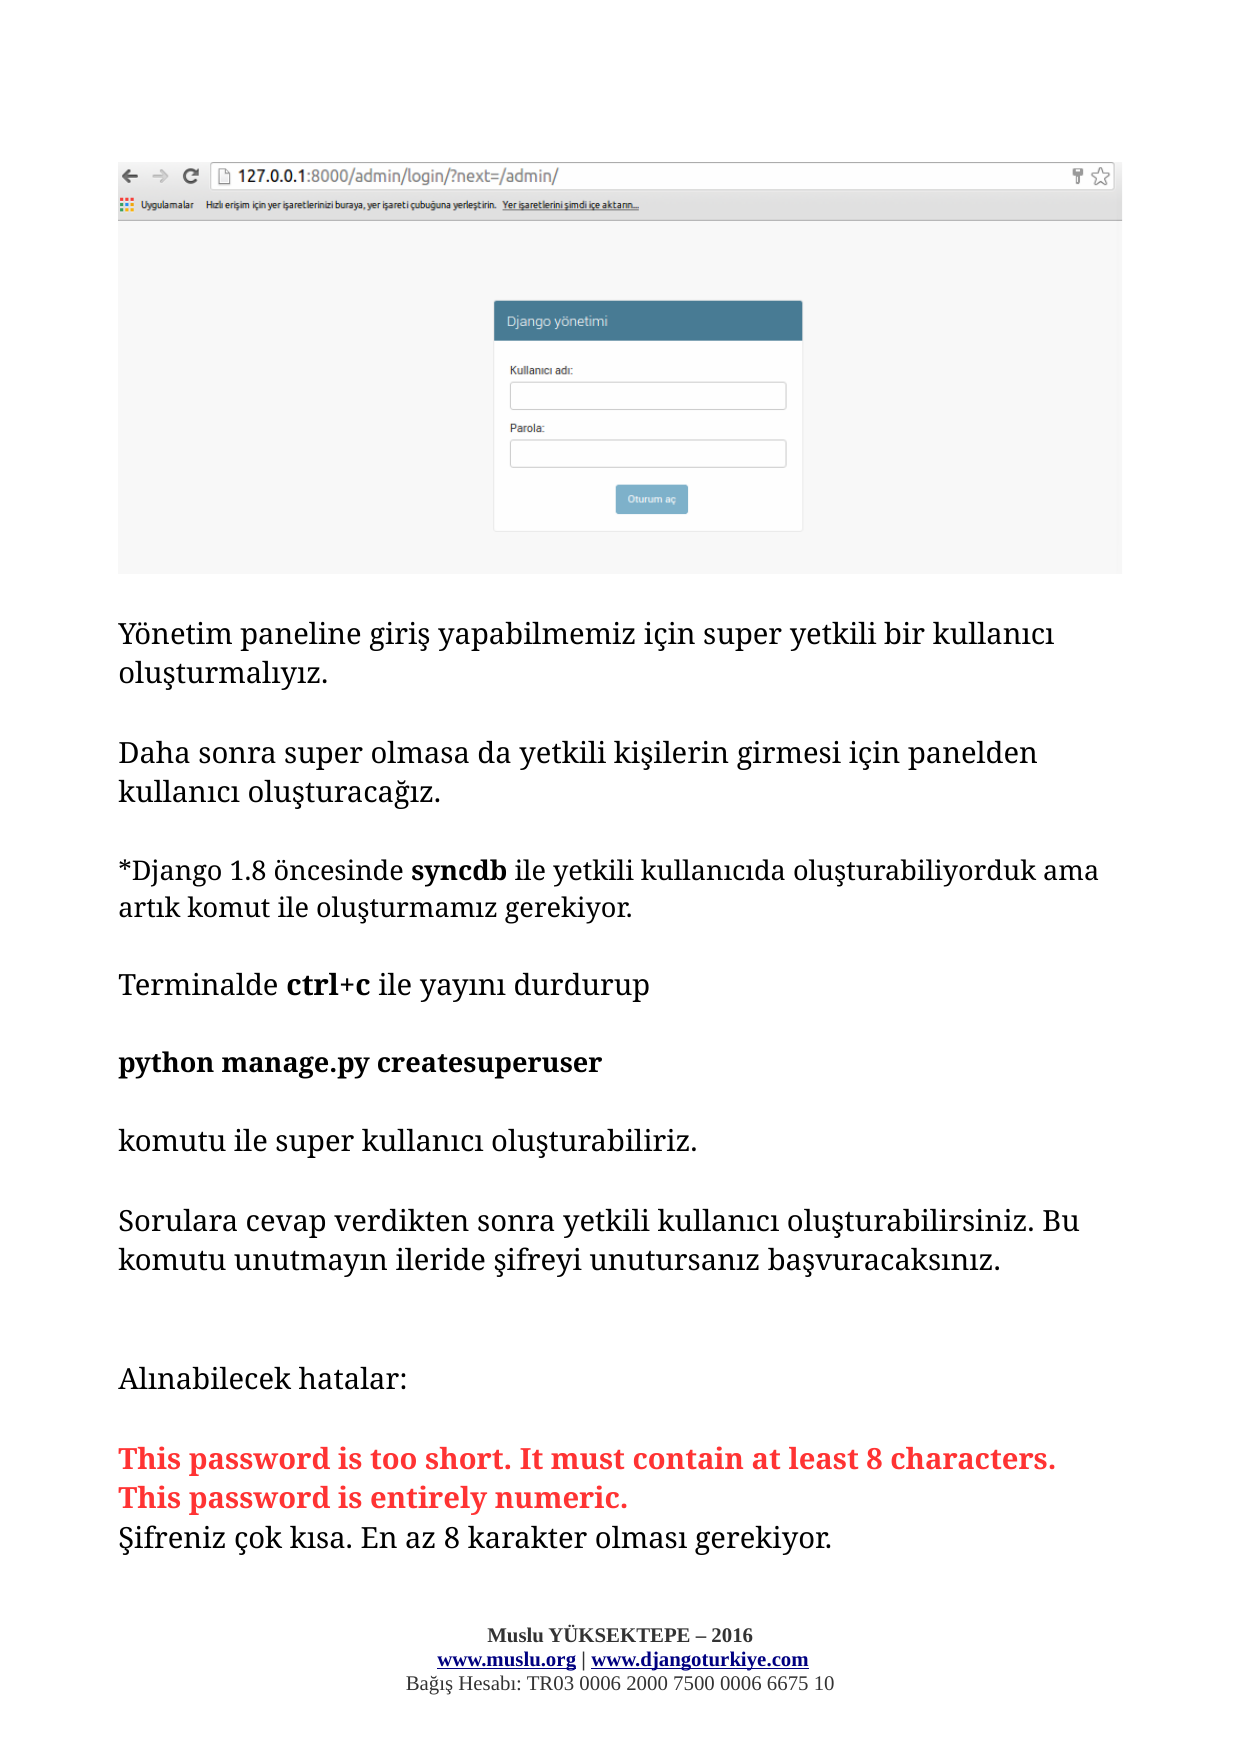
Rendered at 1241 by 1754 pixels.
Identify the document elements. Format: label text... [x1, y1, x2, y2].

text Alınabilecek hatalar: [118, 1359, 1122, 1398]
text This password is entirely numeric. [118, 1478, 1122, 1517]
text Terminalde ctrl+c ile yayını durdurup [118, 964, 1122, 1004]
text python manage.py createsuperuser [118, 1044, 1122, 1081]
text komutu ile super kullanıcı oluşturabiliriz. [118, 1121, 1122, 1160]
text Yönetim paneline giriş yapabilmemiz için super yetkili bir kullanıcı oluşturmalıyız. [118, 613, 1122, 692]
text Şifreniz çok kısa. En az 8 karakter olması gerekiyor. [118, 1517, 1122, 1557]
picture [118, 162, 1123, 574]
text This password is too short. It must contain at least 8 characters. [118, 1438, 1122, 1478]
text Daha sonra super olmasa da yetkili kişilerin girmesi için panelden kullanıcı oluşturacağız. [118, 732, 1122, 811]
text Sorulara cevap verdikten sonra yetkili kullanıcı oluşturabilirsiniz. Bu komutu unutmayın ileride şifreyi unutursanız başvuracaksınız. [118, 1200, 1122, 1279]
text *Django 1.8 öncesinde syncdb ile yetkili kullanıcıda oluşturabiliyorduk ama artık komut ile oluşturmamız gerekiyor. [118, 851, 1122, 925]
